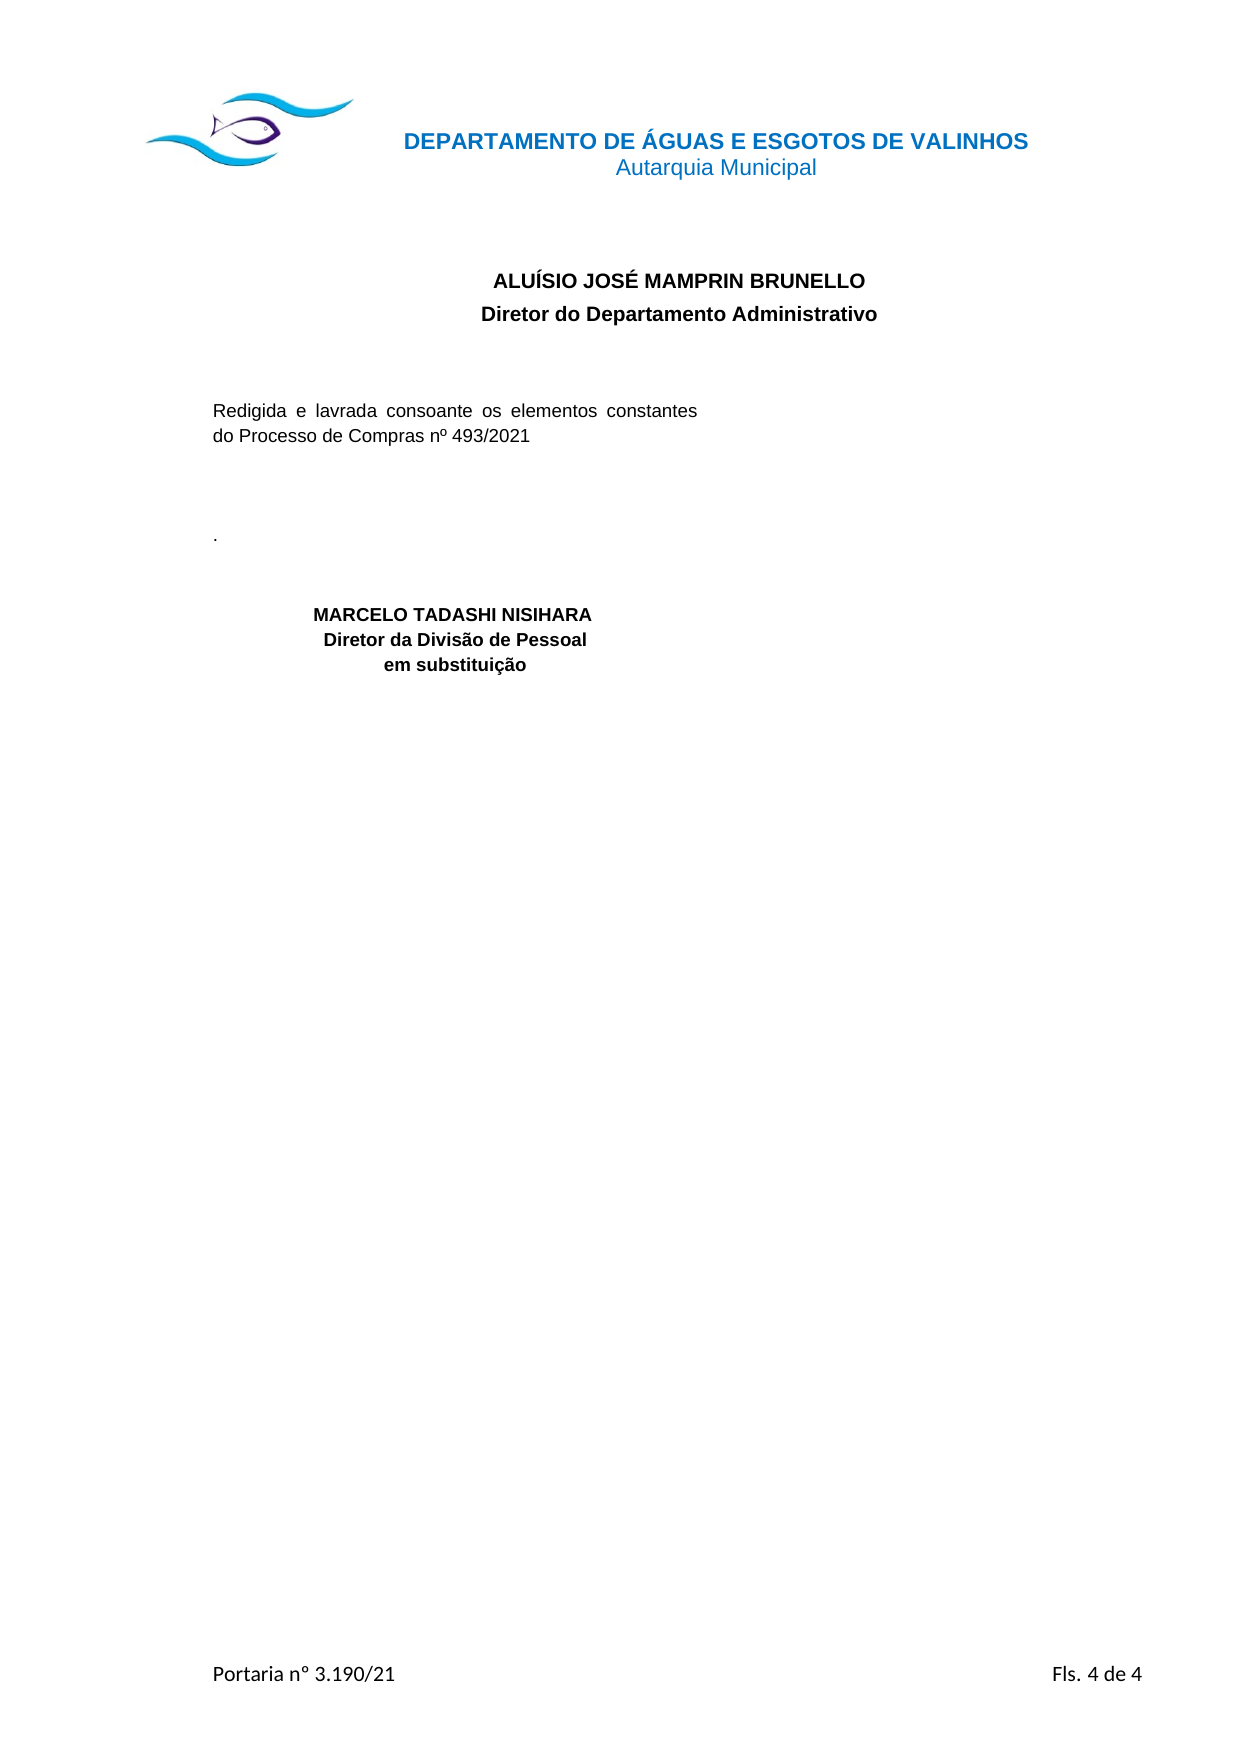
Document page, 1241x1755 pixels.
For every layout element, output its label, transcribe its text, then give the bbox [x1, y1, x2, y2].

text Redigida e lavrada consoante os elementos constantes do Processo de Compras nº 493/2021 [213, 400, 698, 446]
text Diretor da Divisão de Pessoal [213, 628, 698, 650]
text Marcelo Tadashi Nisihara [213, 604, 698, 625]
text em substituição [213, 653, 698, 675]
text ALUÍSIO JOSÉ MAMPRIN BRUNELLO [213, 261, 1146, 295]
text . [213, 524, 698, 546]
text Diretor do Departamento Administrativo [213, 295, 1146, 328]
